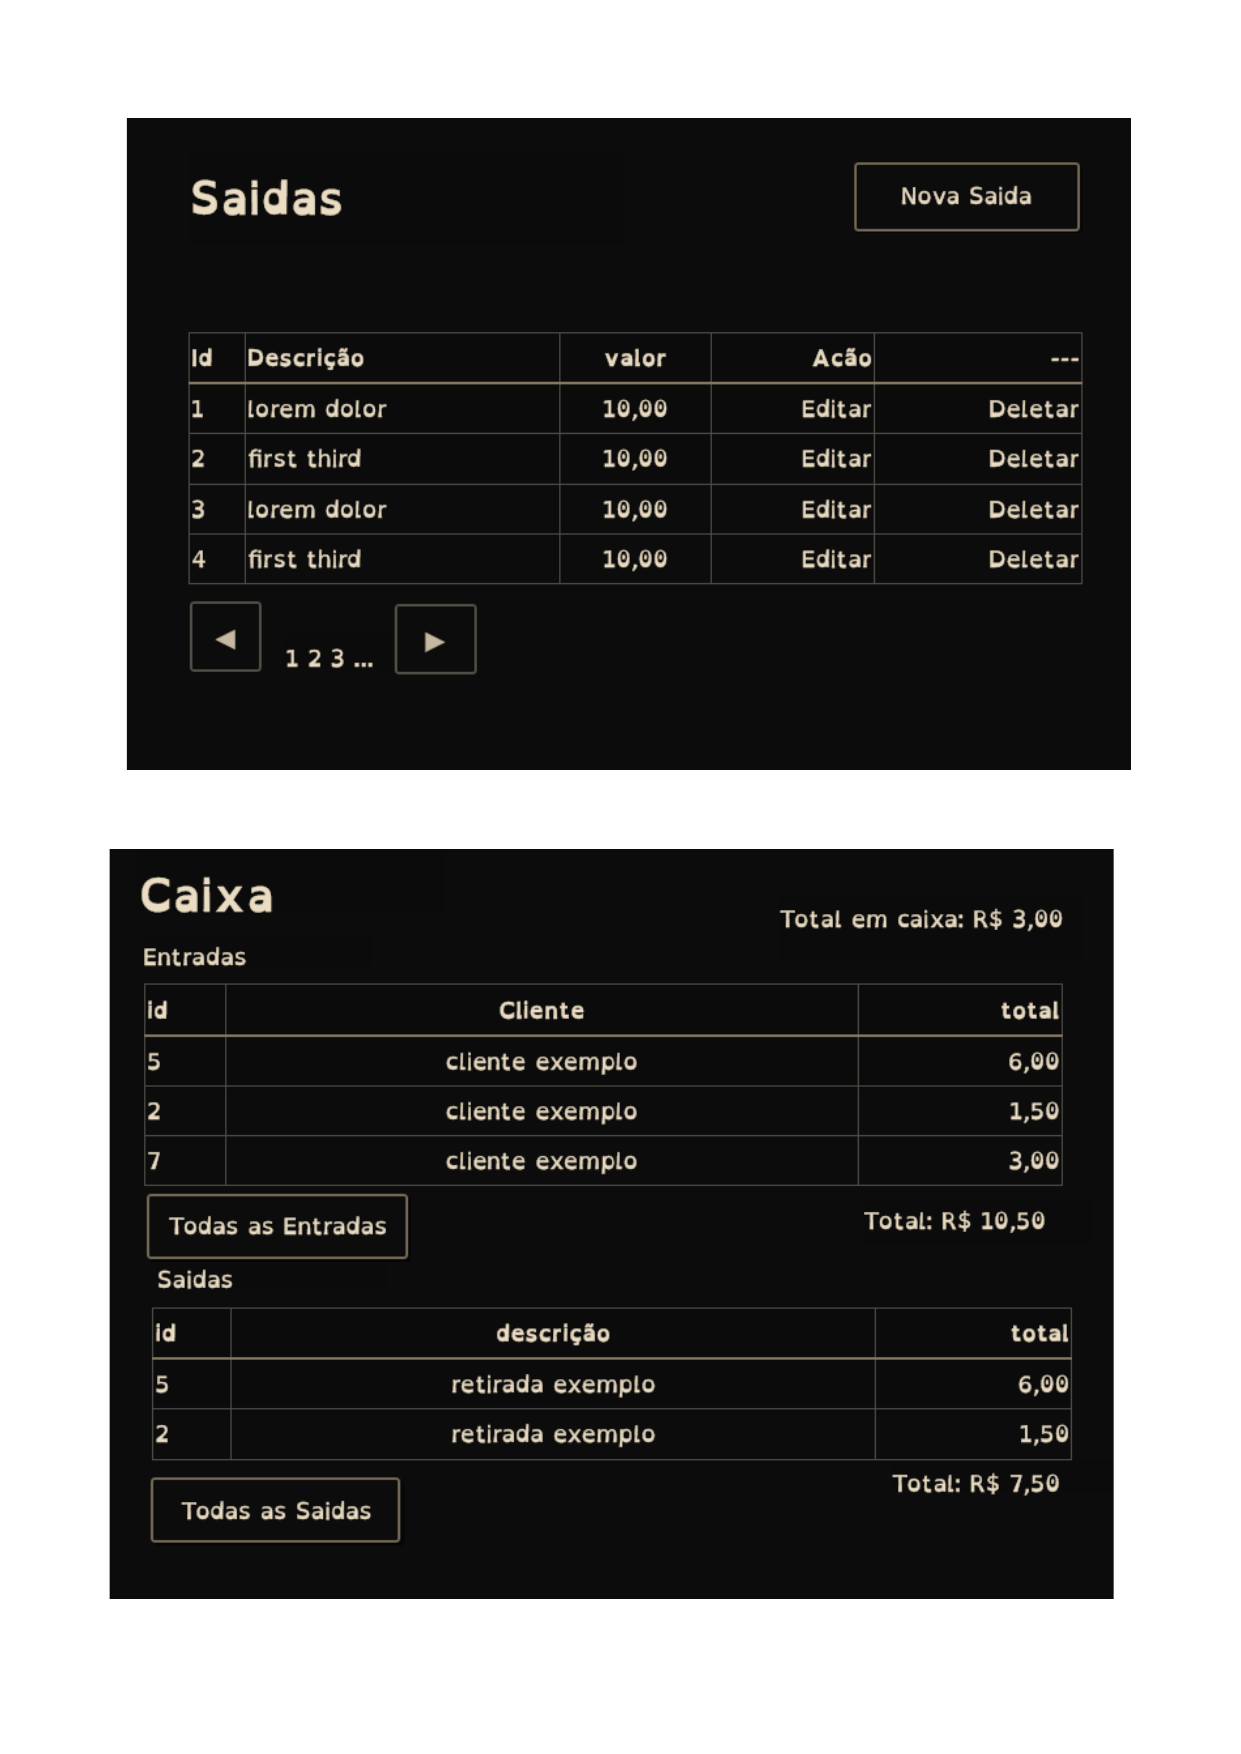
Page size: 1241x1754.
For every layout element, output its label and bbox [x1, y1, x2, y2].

picture [109, 849, 1114, 1599]
picture [126, 118, 1131, 770]
